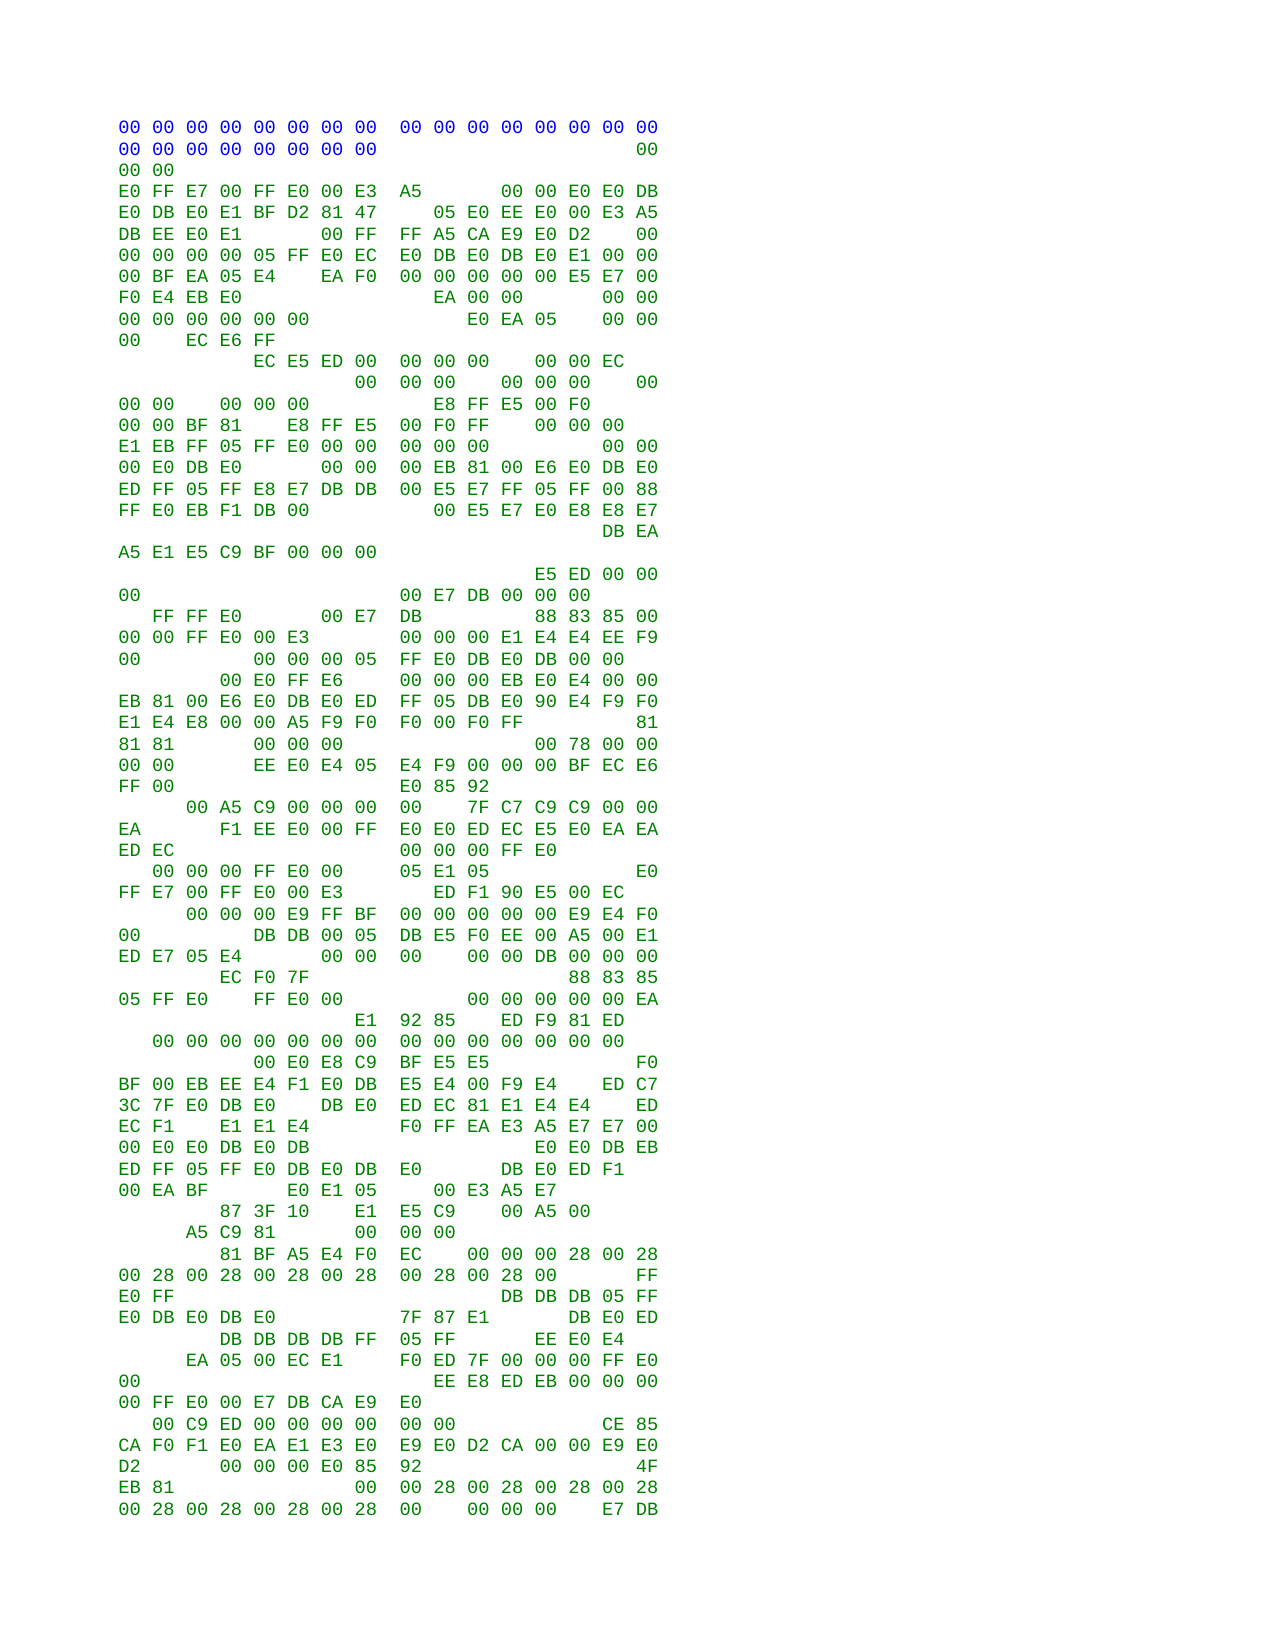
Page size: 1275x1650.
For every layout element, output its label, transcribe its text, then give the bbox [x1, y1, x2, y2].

text 90 85 88 D2 EC E5 ED 00 00 00 00 28 00 00 EC C9 [118, 352, 1157, 373]
text 00 00 EB E4 EA E3 EC E0 E3 00 E0 E8 E4 BF ED E0 [118, 161, 1157, 182]
text 00 00 00 00 05 FF E0 EC E0 DB E0 DB E0 E1 00 00 [118, 246, 1157, 267]
text E1 EB FF 05 FF E0 00 00 00 00 00 00 7F F1 00 00 [118, 437, 1157, 458]
text 92 88 83 81 BF A5 E4 F0 EC 24 00 00 00 28 00 28 [118, 1244, 1157, 1266]
text E0 FF E0 F9 EB F1 00 05 E3 E4 DB DB DB DB 05 FF [118, 1287, 1157, 1308]
text E0 DB E0 E1 BF D2 81 47 E5 05 E0 EE E0 00 E3 A5 [118, 203, 1157, 224]
text A5 E1 E5 C9 BF 00 00 00 00 00 C9 CA E4 A5 CF 92 [118, 543, 1157, 564]
text 00 E7 DB E0 00 E5 E9 EA BF EE E8 ED EB 00 00 00 [118, 1372, 1157, 1393]
text D2 E5 92 00 00 00 E0 85 92 86 85 81 92 88 D2 4F [118, 1457, 1157, 1478]
text EC F1 EB E1 E1 E4 E9 BF F0 FF EA E3 A5 E7 E7 00 [118, 1117, 1157, 1138]
text BF 00 EB EE E4 F1 E0 DB E5 E4 00 F9 E4 E6 ED C7 [118, 1074, 1157, 1096]
text F0 E4 EB E0 F9 E6 FF EB F0 EA 00 00 00 E0 00 00 [118, 288, 1157, 309]
text 00 E0 E0 DB E0 DB E7 E4 EE DB EB E1 E0 E0 DB EB [118, 1138, 1157, 1159]
text 00 BF EC E6 FF 00 E0 EA 00 E0 85 92 92 E0 92 90 [118, 331, 1157, 352]
text 00 00 66 E4 EE E0 E4 05 E4 F9 00 00 00 BF EC E6 [118, 756, 1157, 777]
text FF 00 A5 C9 81 C9 81 92 E0 85 92 E4 E4 85 E1 92 [118, 777, 1157, 798]
text 86 D2 92 86 92 CE 86 86 CE 83 F9 BF E5 ED 00 00 [118, 564, 1157, 586]
text 00 BF EA 05 E4 DB EA F0 00 00 00 00 00 E5 E7 00 [118, 267, 1157, 288]
text F1 ED 7F 00 E0 FF E6 EA 00 00 00 EB E0 E4 00 00 [118, 671, 1157, 692]
text DB 00 00 00 FF E0 00 FF 05 E1 05 E5 EB E0 E8 E0 [118, 862, 1157, 883]
text 25 00 00 00 00 00 00 00 00 00 00 00 00 00 00 E4 [118, 1032, 1157, 1053]
text EB 81 87 C7 23 7F 8A 00 00 28 00 28 00 28 00 28 [118, 1478, 1157, 1499]
text EA C9 E5 F1 EE E0 00 FF E0 E0 ED EC E5 E0 EA EA [118, 819, 1157, 841]
text E0 DB E0 DB E0 DB DB E7 7F 87 E1 EE EE DB E0 ED [118, 1308, 1157, 1329]
text EB EE E5 F9 F0 EB F9 E5 ED A5 00 E4 65 E0 DB EA [118, 522, 1157, 543]
text FF E0 EB F1 DB 00 E0 00 E9 00 E5 E7 E0 E8 E8 E7 [118, 501, 1157, 522]
text 00 00 FF E0 00 E3 EC E3 00 00 00 E1 E4 E4 EE F9 [118, 628, 1157, 649]
text BF A5 F9 ED 00 E0 E8 C9 BF E5 E5 EC EB BF E4 F0 [118, 1053, 1157, 1074]
text 00 00 E4 00 00 00 EB 00 E9 E8 FF E5 00 F0 E7 E8 [118, 394, 1157, 416]
text 00 28 00 28 00 28 00 28 00 92 00 00 00 EB E7 DB [118, 1499, 1157, 1521]
text 00 ED ED F9 00 00 00 05 FF E0 DB E0 DB 00 00 EA [118, 649, 1157, 671]
text E0 FF E7 00 FF E0 00 E3 A5 E7 E7 00 00 E0 E0 DB [118, 182, 1157, 203]
text ED FF 05 FF E8 E7 DB DB 00 E5 E7 FF 05 FF 00 88 [118, 479, 1157, 501]
text 00 FF E0 00 E7 DB CA E9 E0 00 E4 90 00 A5 F9 E5 [118, 1393, 1157, 1414]
text 00 27 7F C7 C9 C9 90 E9 00 E7 DB 00 00 00 F0 F0 [118, 586, 1157, 607]
text 00 EA BF F0 EA E0 E1 05 A5 00 E3 A5 E7 EA E1 00 [118, 1181, 1157, 1202]
text CA F0 F1 E0 EA E1 E3 E0 E9 E0 D2 CA 00 00 E9 E0 [118, 1436, 1157, 1457]
text ED FF 05 FF E0 DB E0 DB E0 E7 E8 DB E0 ED F1 BF [118, 1159, 1157, 1181]
text 3C 7F E0 DB E0 E5 DB E0 ED EC 81 E1 E4 E4 EA ED [118, 1096, 1157, 1117]
text 92 BF 92 86 85 E1 CA E1 92 85 CF ED F9 81 ED C9 [118, 1011, 1157, 1032]
text 00 00 00 00 00 00 00 00 00 00 00 00 00 00 00 00 [118, 118, 1157, 139]
text EC FF FF E0 EA EB 00 E7 DB E0 A5 F0 88 83 85 00 [118, 607, 1157, 628]
text 05 FF E0 00 FF E0 00 E5 EB BF 00 00 00 00 00 EA [118, 989, 1157, 1011]
text 00 00 00 00 00 00 00 00 C9 C9 F9 E9 00 E0 EB 00 [118, 139, 1157, 161]
text E1 E4 E8 00 00 A5 F9 F0 F0 00 F0 FF EA ED EC 81 [118, 713, 1157, 734]
text EB 81 00 E6 E0 DB E0 ED FF 05 DB E0 90 E4 F9 F0 [118, 692, 1157, 713]
text 00 00 00 00 00 00 E0 64 00 92 E0 EA 05 92 00 00 [118, 309, 1157, 331]
text ED EC EC 00 EE E8 ED EB 00 00 00 FF E0 E8 F0 EC [118, 841, 1157, 862]
text 00 28 00 28 00 28 00 28 00 28 00 28 00 BF BF FF [118, 1266, 1157, 1287]
text 81 81 ED 00 00 00 00 EE F1 F9 E0 A5 00 78 00 00 [118, 734, 1157, 756]
text 85 83 00 A5 C9 00 00 00 00 26 7F C7 C9 C9 00 00 [118, 798, 1157, 819]
text F0 00 C9 ED 00 00 00 00 00 00 69 05 E9 E5 CE 85 [118, 1414, 1157, 1436]
text ED E7 05 E4 E0 ED 00 00 00 ED 00 00 DB 00 00 00 [118, 947, 1157, 968]
text E7 F9 BF 05 EC A5 F1 00 00 00 E1 00 00 00 00 00 [118, 373, 1157, 394]
text DB EE E0 E1 E1 EC 00 FF FF A5 CA E9 E0 D2 DB 00 [118, 224, 1157, 246]
text 00 F0 E4 E1 DB DB 00 05 DB E5 F0 EE 00 A5 00 E1 [118, 926, 1157, 947]
text FF E7 00 FF E0 00 E3 05 E4 ED F1 90 E5 00 EC E7 [118, 883, 1157, 904]
text 68 CA E3 87 3F 10 F0 E1 E5 C9 A5 00 A5 00 E1 00 [118, 1202, 1157, 1223]
text 00 E0 DB E0 ED F1 00 00 00 EB 81 00 E6 E0 DB E0 [118, 458, 1157, 479]
text 81 BF A5 C9 81 E5 C9 00 00 00 E1 E4 92 CA 85 E4 [118, 1223, 1157, 1244]
text EA EE 00 EC F0 7F E4 E9 00 67 E0 F9 00 88 83 85 [118, 968, 1157, 989]
text F1 F0 EA 05 00 EC E1 E3 F0 ED 7F 00 00 00 FF E0 [118, 1351, 1157, 1372]
text DB EB 00 00 00 E9 FF BF 00 00 00 00 00 E9 E4 F0 [118, 904, 1157, 926]
text E4 E5 E3 DB DB DB DB FF 05 FF 7F BF EE E0 E4 E8 [118, 1329, 1157, 1351]
text 00 00 BF 81 EE E8 FF E5 00 F0 FF 05 00 00 00 F0 [118, 416, 1157, 437]
